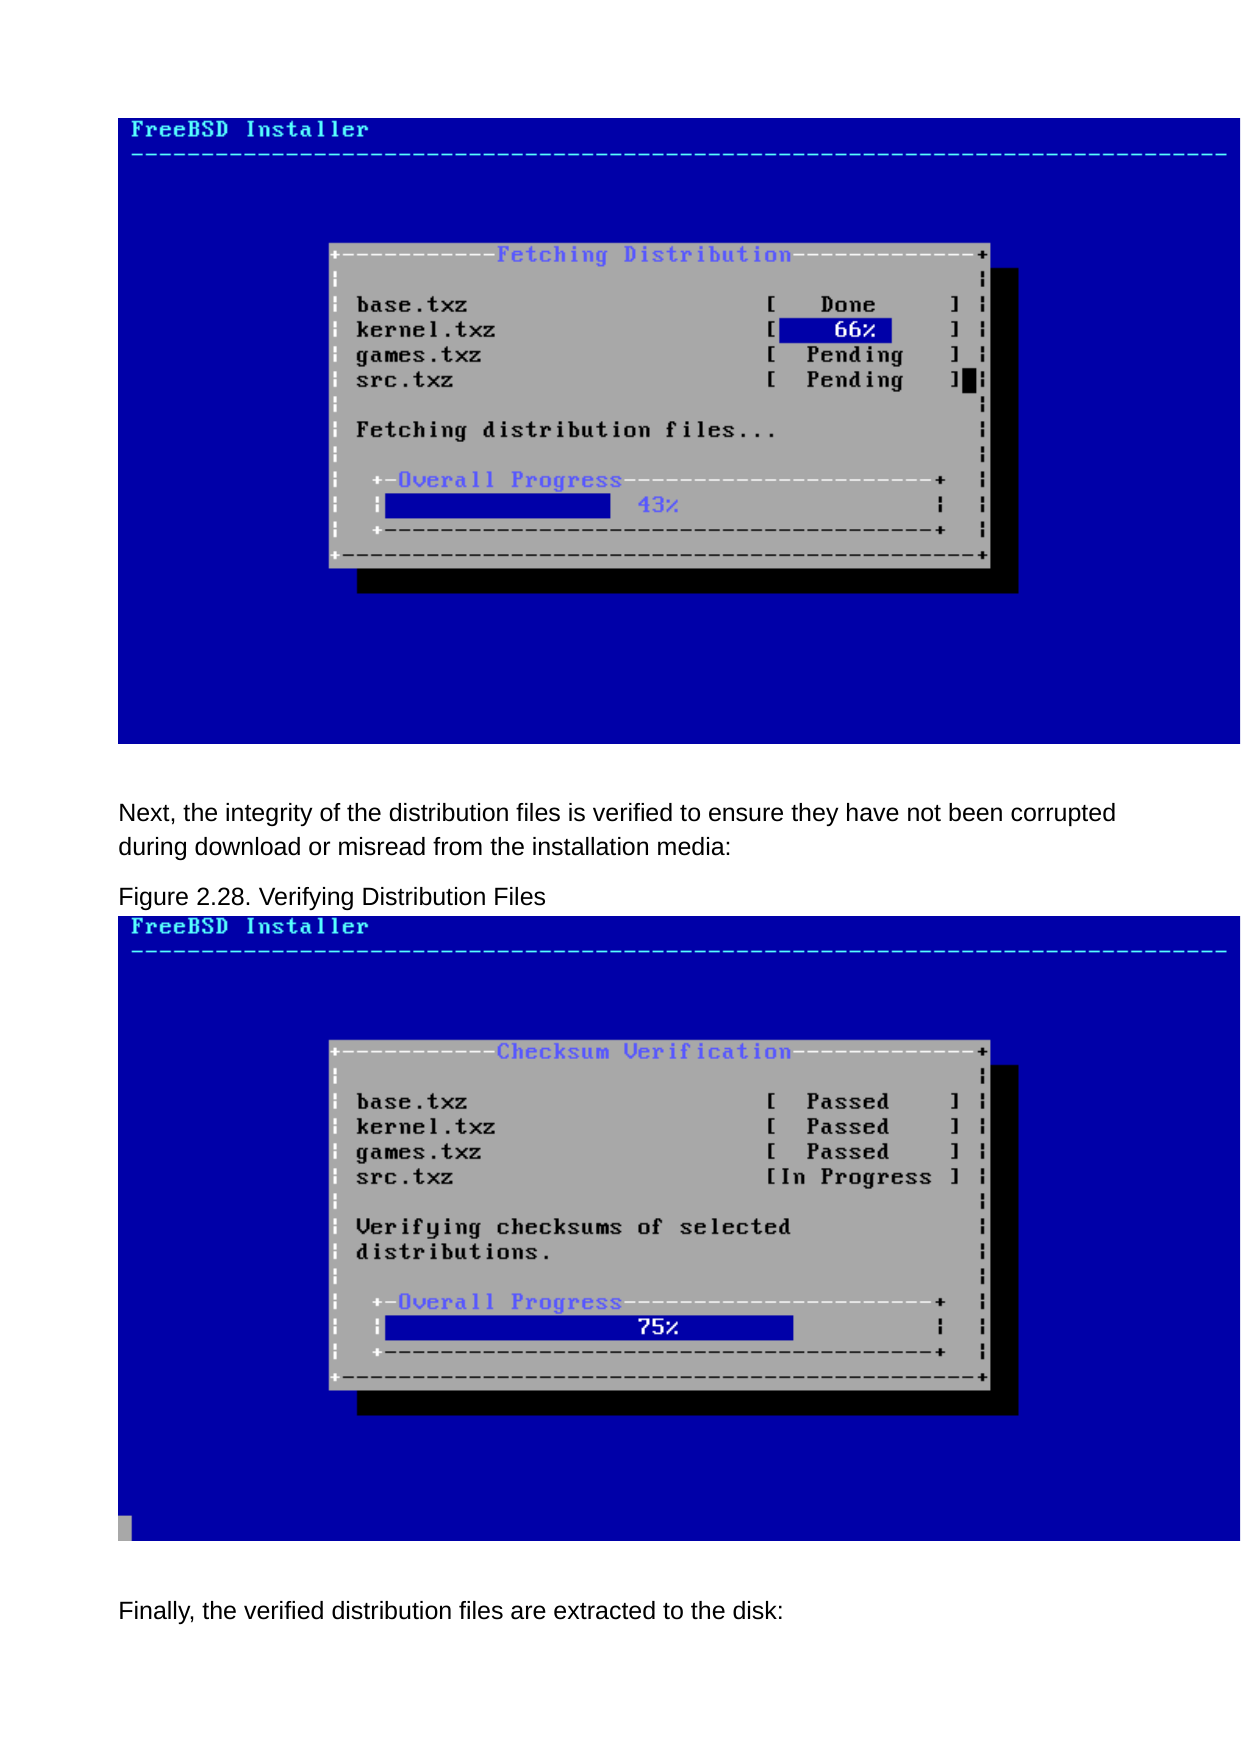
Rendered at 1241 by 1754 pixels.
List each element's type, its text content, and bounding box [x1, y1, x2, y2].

picture [118, 916, 1241, 1541]
text Next, the integrity of the distribution files is verified to ensure they have not been corrupted during download or misread from the installation media: [118, 798, 1122, 861]
picture [118, 118, 1241, 744]
text Finally, the verified distribution files are extracted to the disk: [118, 1596, 1122, 1624]
text Figure 2.28. Verifying Distribution Files [118, 881, 1122, 910]
